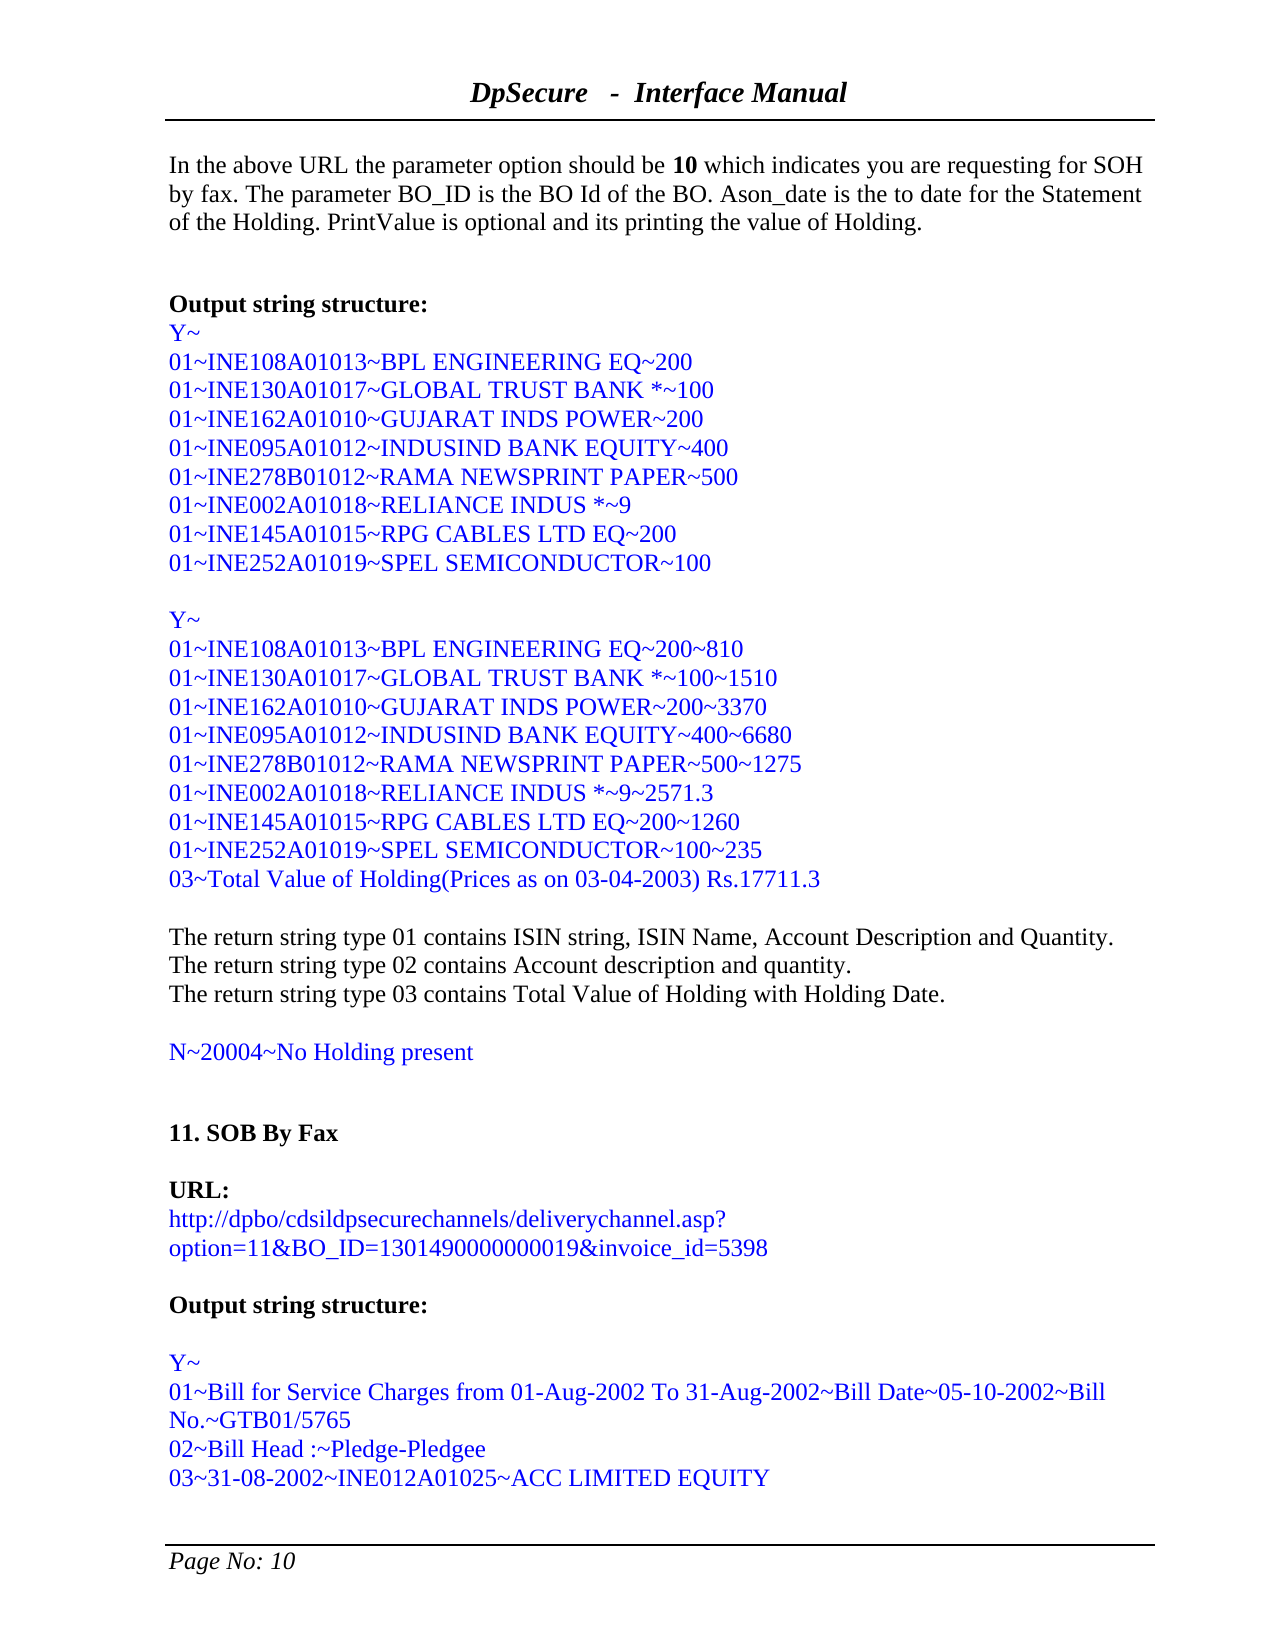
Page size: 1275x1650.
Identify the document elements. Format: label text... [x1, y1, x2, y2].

text N~20004~No Holding present [169, 1037, 1144, 1065]
subtitle Output string structure: [169, 289, 1144, 318]
text URL: [169, 1176, 1144, 1204]
text The return string type 02 contains Account description and quantity. [169, 950, 1144, 979]
text The return string type 03 contains Total Value of Holding with Holding Date. [169, 979, 1144, 1008]
text The return string type 01 contains ISIN string, ISIN Name, Account Description and Quantity. [169, 922, 1144, 950]
text Y~ 01~INE108A01013~BPL ENGINEERING EQ~200~810 01~INE130A01017~GLOBAL TRUST BANK *~100~1510 01~INE162A01010~GUJARAT INDS POWER~200~3370 01~INE095A01012~INDUSIND BANK EQUITY~400~6680 01~INE278B01012~RAMA NEWSPRINT PAPER~500~1275 01~INE002A01018~RELIANCE INDUS *~9~2571.3 01~INE145A01015~RPG CABLES LTD EQ~200~1260 01~INE252A01019~SPEL SEMICONDUCTOR~100~235 03~Total Value of Holding(Prices as on 03-04-2003) Rs.17711.3 [169, 605, 1144, 893]
text http://dpbo/cdsildpsecurechannels/deliverychannel.asp?option=11&BO_ID=1301490000000019&invoice_id=5398 [169, 1204, 1144, 1262]
subtitle 11. SOB By Fax [169, 1118, 1144, 1147]
text In the above URL the parameter option should be 10 which indicates you are requesting for SOH by fax. The parameter BO_ID is the BO Id of the BO. Ason_date is the to date for the Statement of the Holding. PrintValue is optional and its printing the value of Holding. [169, 150, 1144, 236]
text Y~ 01~INE108A01013~BPL ENGINEERING EQ~200 01~INE130A01017~GLOBAL TRUST BANK *~100 01~INE162A01010~GUJARAT INDS POWER~200 01~INE095A01012~INDUSIND BANK EQUITY~400 01~INE278B01012~RAMA NEWSPRINT PAPER~500 01~INE002A01018~RELIANCE INDUS *~9 01~INE145A01015~RPG CABLES LTD EQ~200 01~INE252A01019~SPEL SEMICONDUCTOR~100 [169, 318, 1144, 577]
text Y~ 01~Bill for Service Charges from 01-Aug-2002 To 31-Aug-2002~Bill Date~05-10-2002~Bill No.~GTB01/5765 02~Bill Head :~Pledge-Pledgee 03~31-08-2002~INE012A01025~ACC LIMITED EQUITY [169, 1348, 1144, 1492]
subtitle Output string structure: [169, 1291, 1144, 1319]
